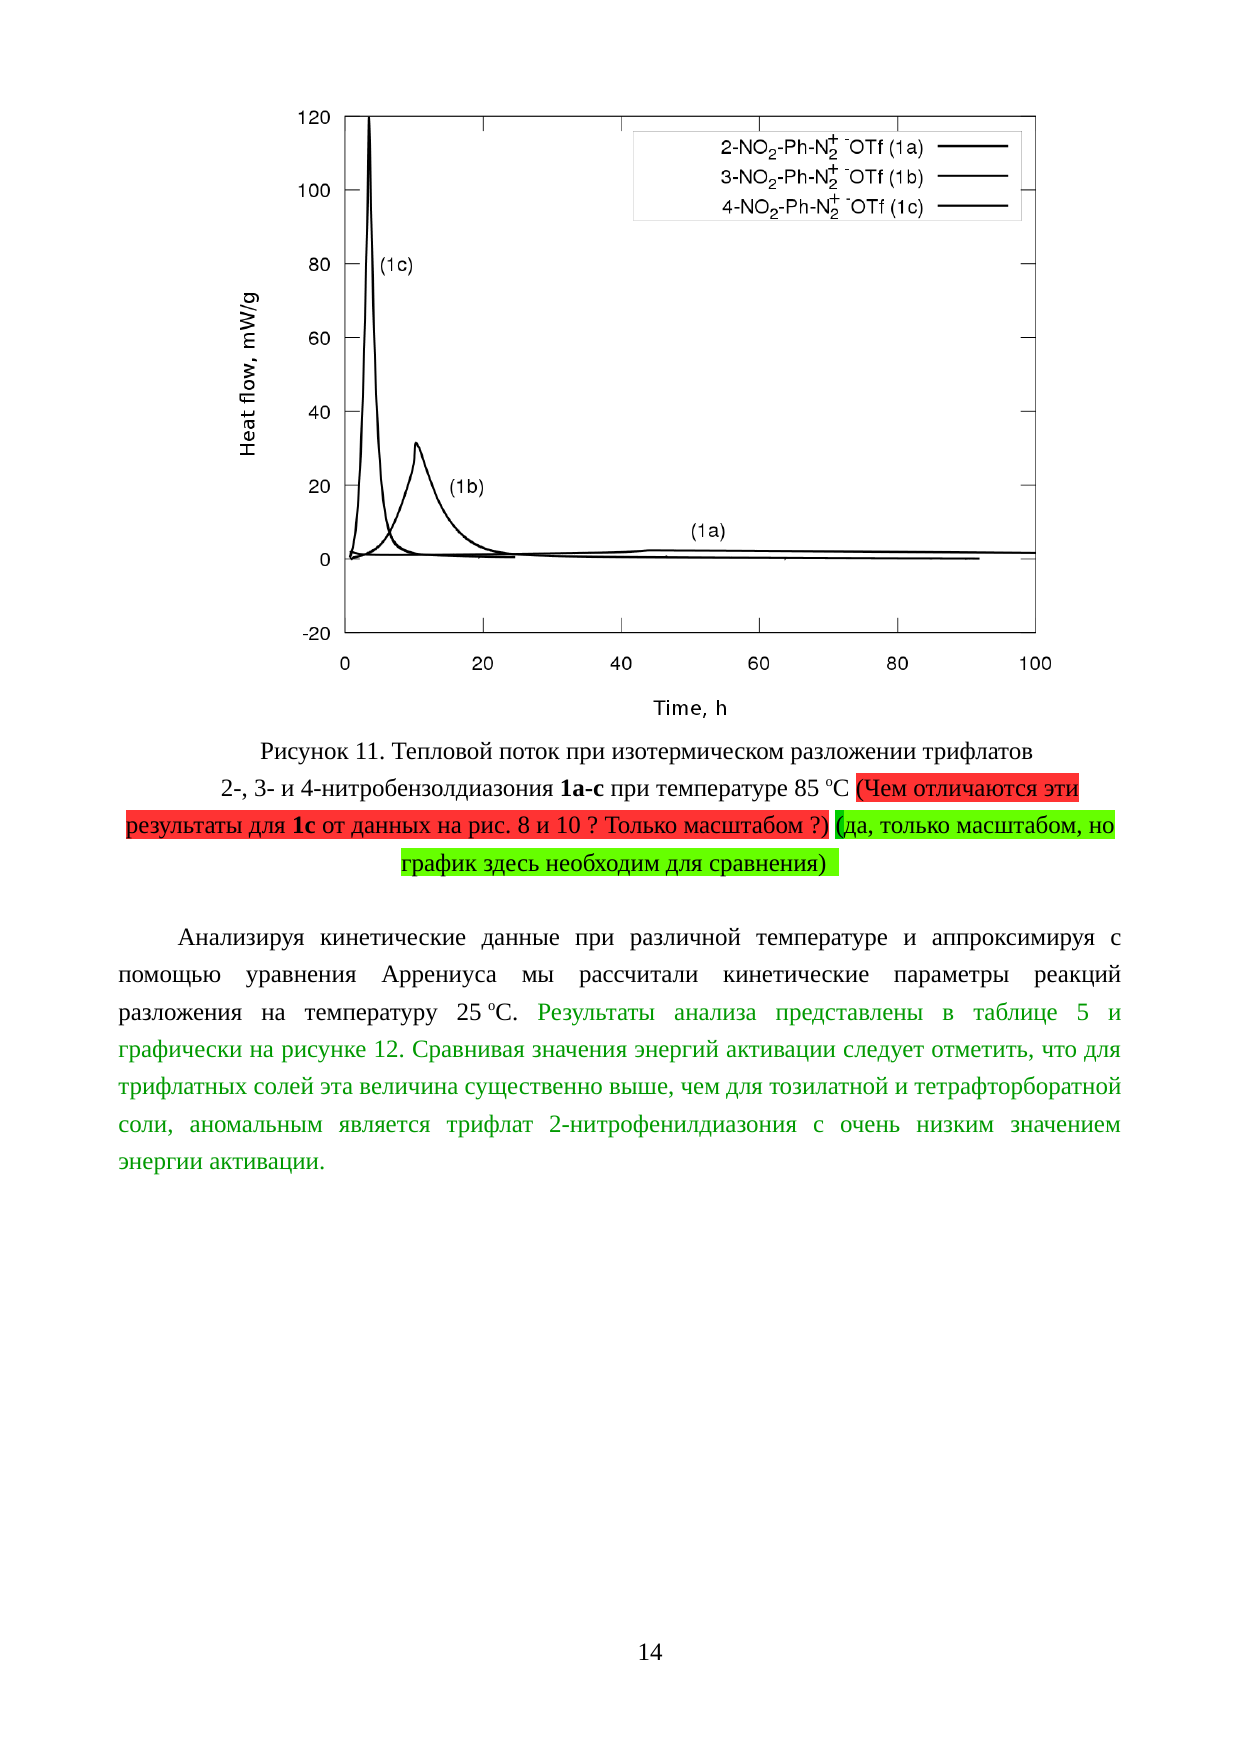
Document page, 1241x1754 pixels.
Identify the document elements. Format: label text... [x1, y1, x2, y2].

text 2-, 3- и 4-нитробензолдиазония 1a-c при температуре 85 оС (Чем отличаются эти результаты для 1с от данных на рис. 8 и 10 ? Только масштабом ?) (да, только масштабом, но график здесь необходим для сравнения) [118, 773, 1122, 876]
picture [225, 88, 1077, 728]
text Рисунок 11. Тепловой поток при изотермическом разложении трифлатов [118, 736, 1122, 764]
text Анализируя кинетические данные при различной температуре и аппроксимируя с помощью уравнения Аррениуса мы рассчитали кинетические параметры реакций разложения на температуру 25 оС. Результаты анализа представлены в таблице 5 и графически на рисунке 12. Сравнивая значения энергий активации следует отметить, что для трифлатных солей эта величина существенно выше, чем для тозилатной и тетрафторборатной соли, аномальным является трифлат 2-нитрофенилдиазония с очень низким значением энергии активации. [118, 922, 1122, 1175]
